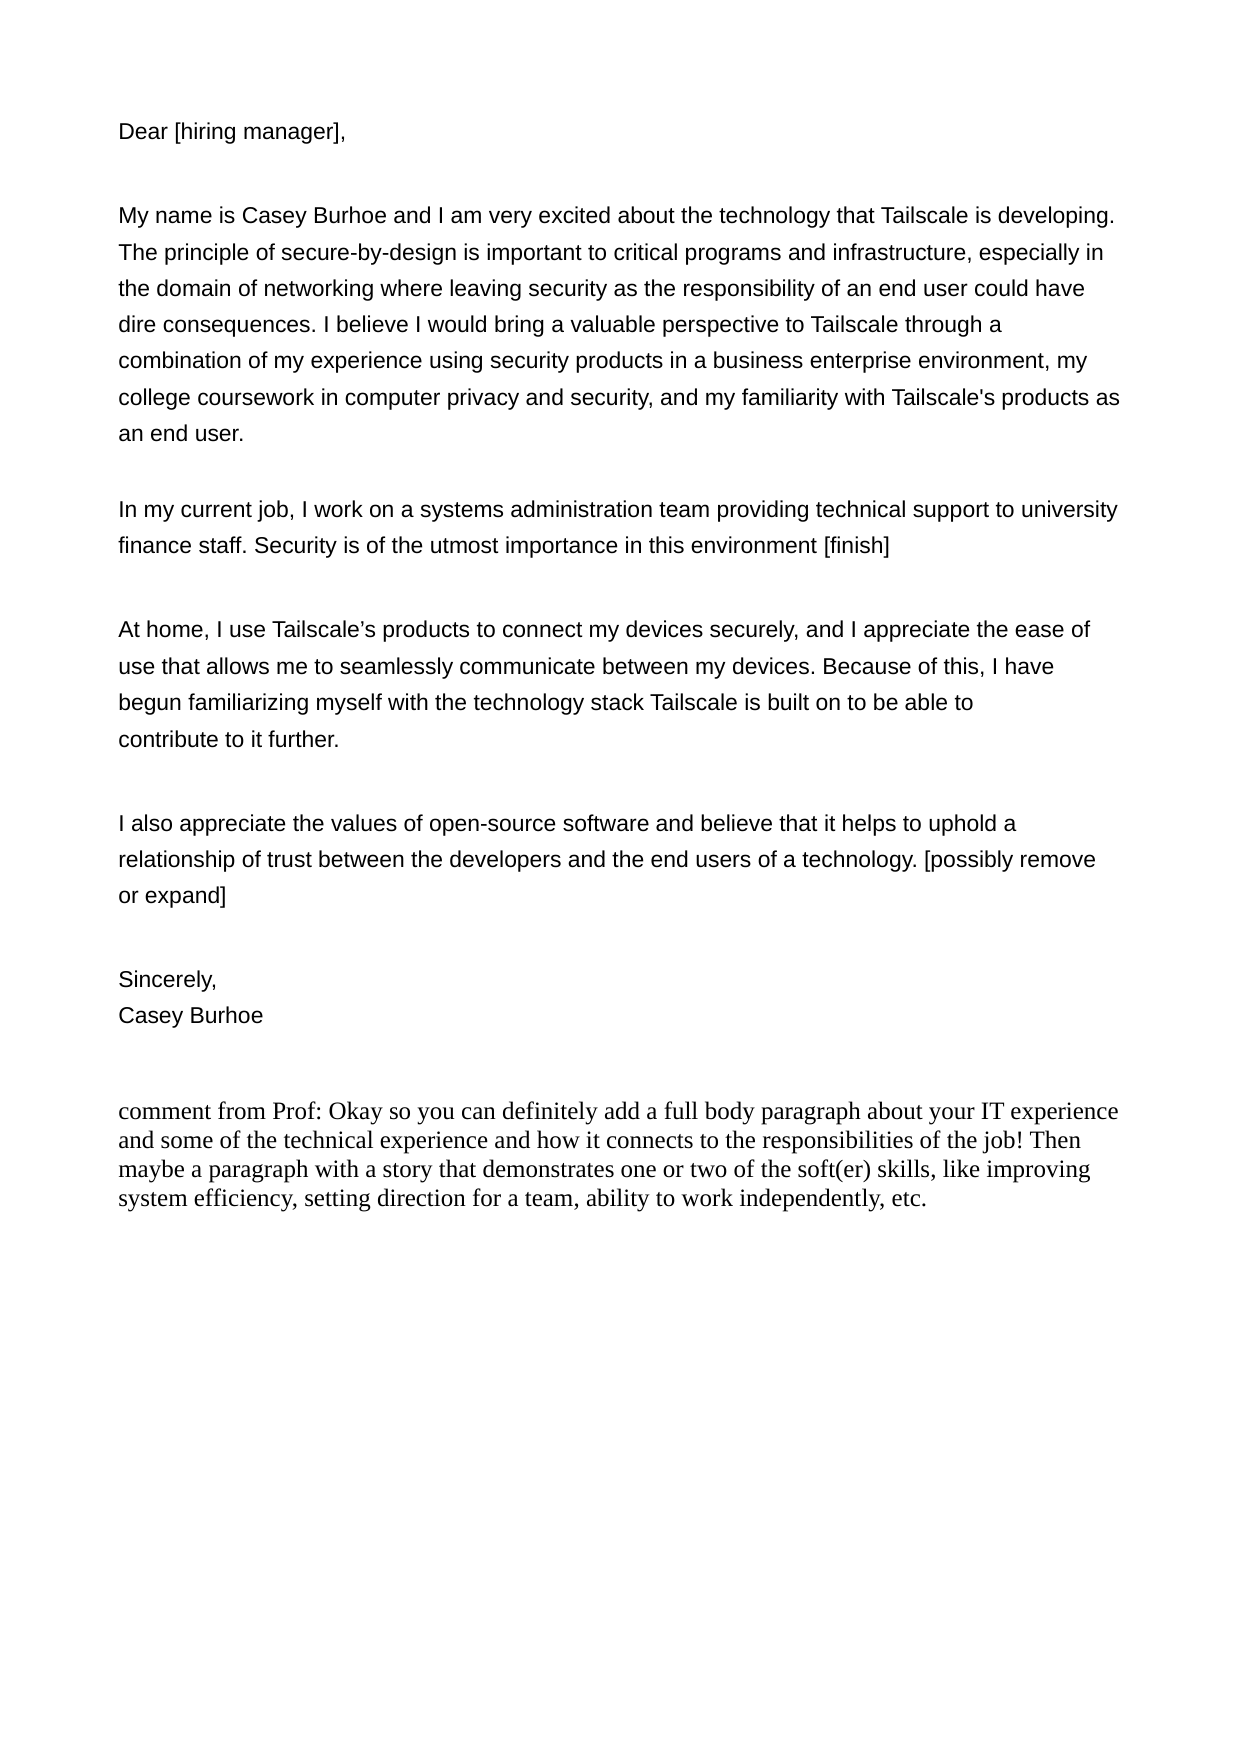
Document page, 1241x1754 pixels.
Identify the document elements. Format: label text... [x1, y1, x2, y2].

text Casey Burhoe [118, 1002, 1122, 1029]
text Dear [hiring manager], [118, 118, 1122, 144]
text I also appreciate the values of open-source software and believe that it helps to uphold a relationship of trust between the developers and the end users of a technology. [possibly remove or expand] [118, 809, 1122, 908]
text Sincerely, [118, 966, 1122, 992]
text At home, I use Tailscale’s products to connect my devices securely, and I appreciate the ease of use that allows me to seamlessly communicate between my devices. Because of this, I have begun familiarizing myself with the technology stack Tailscale is built on to be able to [118, 616, 1122, 716]
text In my current job, I work on a systems administration team providing technical support to university finance staff. Security is of the utmost importance in this environment [finish] [118, 496, 1122, 559]
text contribute to it further. [118, 726, 1122, 752]
text My name is Casey Burhoe and I am very excited about the technology that Tailscale is developing. The principle of secure-by-design is important to critical programs and infrastructure, especially in the domain of networking where leaving security as the responsibility of an end user could have dire consequences. I believe I would bring a valuable perspective to Tailscale through a combination of my experience using security products in a business enterprise environment, my college coursework in computer privacy and security, and my familiarity with Tailscale's products as an end user. [118, 202, 1122, 447]
text comment from Prof: Okay so you can definitely add a full body paragraph about your IT experience and some of the technical experience and how it connects to the responsibilities of the job! Then maybe a paragraph with a story that demonstrates one or two of the soft(er) skills, like improving system efficiency, setting direction for a team, ability to work independently, etc. [118, 1096, 1122, 1211]
